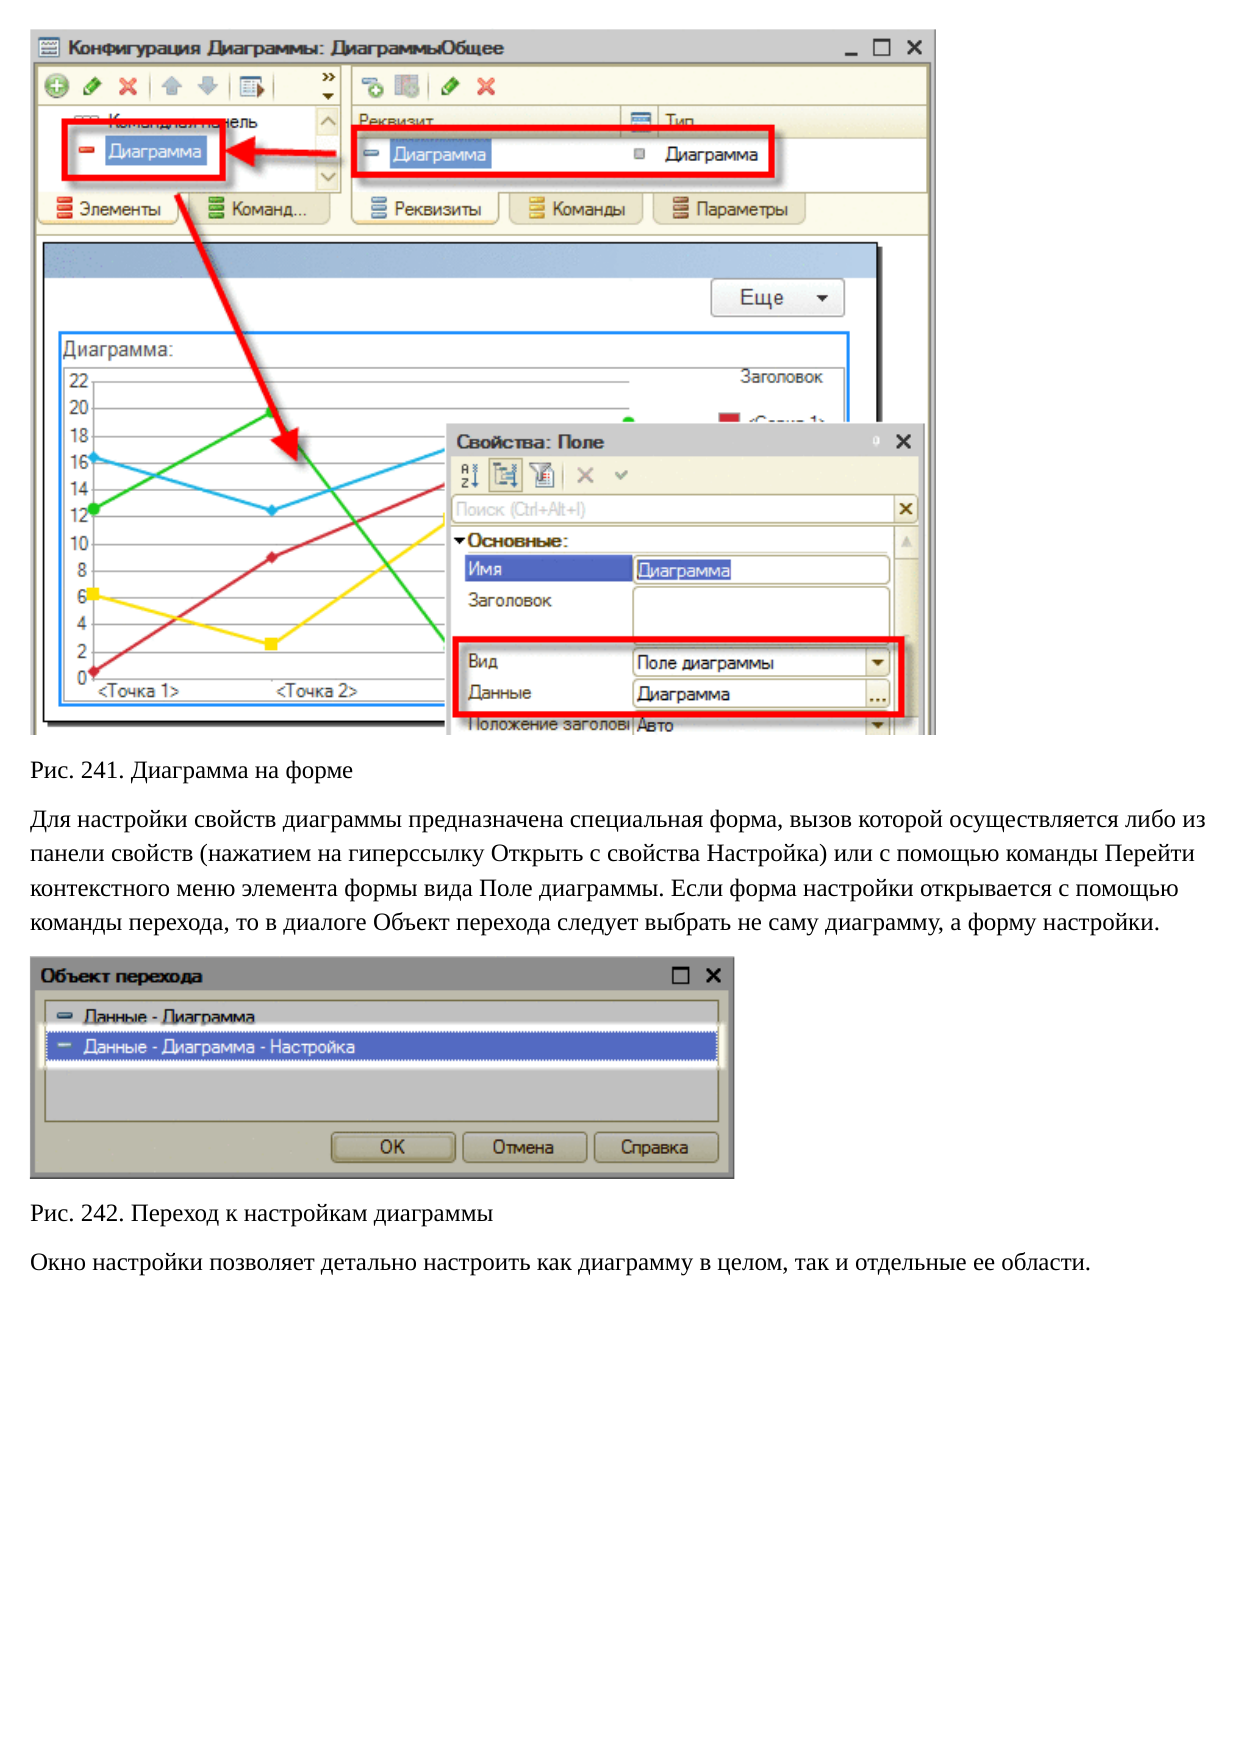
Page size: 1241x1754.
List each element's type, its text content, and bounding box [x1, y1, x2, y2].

text Для настройки свойств диаграммы предназначена специальная форма, вызов которой осуществляется либо из панели свойств (нажатием на гиперссылку Открыть с свойства Настройка) или с помощью команды Перейти контекстного меню элемента формы вида Поле диаграммы. Если форма настройки открывается с помощью команды перехода, то в диалоге Объект перехода следует выбрать не саму диаграмму, а форму настройки. [30, 804, 1211, 936]
picture [29, 28, 936, 735]
picture [29, 956, 735, 1179]
text Рис. 241. Диаграмма на форме [30, 755, 1211, 783]
text Рис. 242. Переход к настройкам диаграммы [30, 1198, 1211, 1227]
text Окно настройки позволяет детально настроить как диаграмму в целом, так и отдельные ее области. [30, 1247, 1211, 1276]
